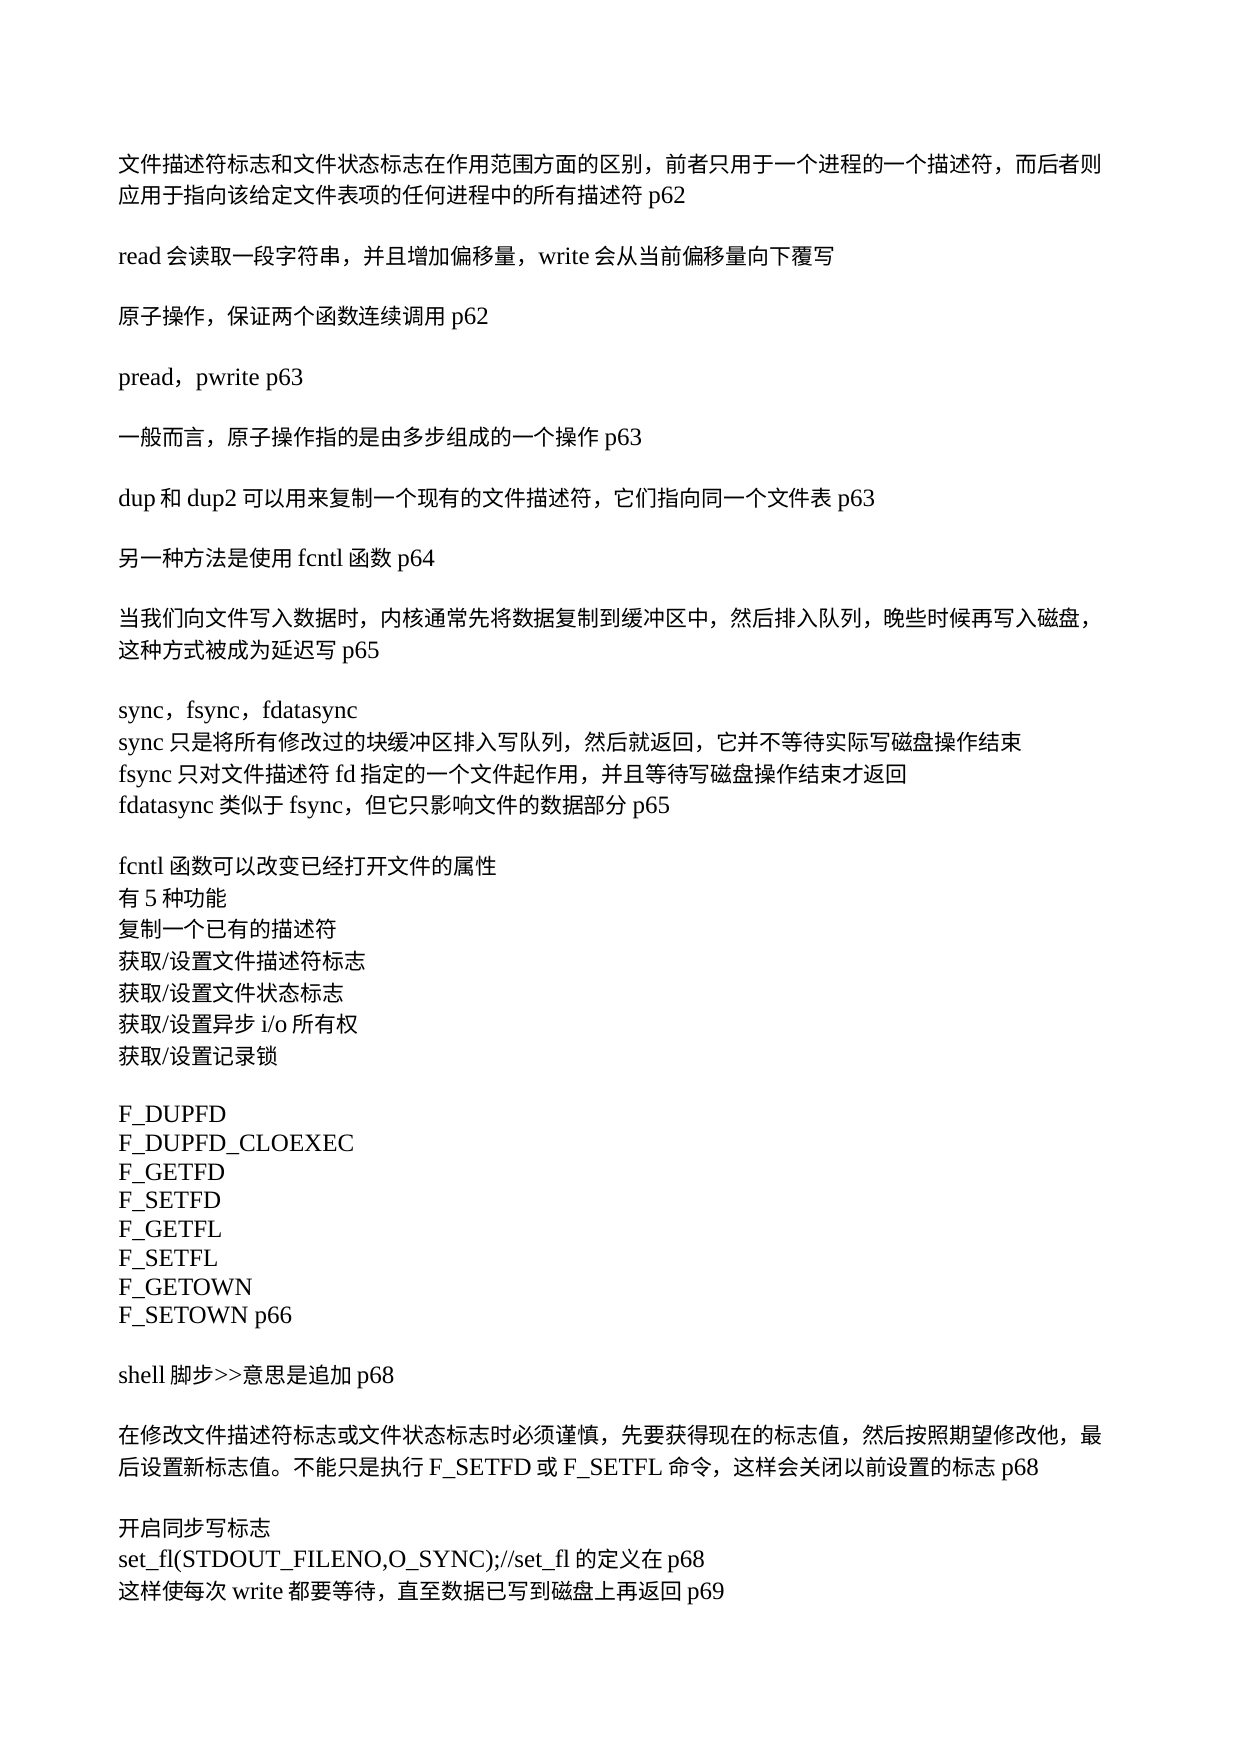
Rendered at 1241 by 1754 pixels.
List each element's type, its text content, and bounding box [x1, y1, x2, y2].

text 另一种方法是使用fcntl函数 p64 [118, 541, 1122, 573]
text 获取/设置文件描述符标志 [118, 944, 1122, 976]
text F_SETFL [118, 1243, 1122, 1272]
text 有5种功能 [118, 881, 1122, 912]
text 这样使每次write都要等待，直至数据已写到磁盘上再返回 p69 [118, 1574, 1122, 1606]
text 在修改文件描述符标志或文件状态标志时必须谨慎，先要获得现在的标志值，然后按照期望修改他，最后设置新标志值。不能只是执行F_SETFD或F_SETFL命令，这样会关闭以前设置的标志 p68 [118, 1418, 1122, 1482]
text F_DUPFD_CLOEXEC [118, 1128, 1122, 1157]
text F_DUPFD [118, 1099, 1122, 1128]
text read会读取一段字符串，并且增加偏移量，write会从当前偏移量向下覆写 [118, 239, 1122, 271]
text 当我们向文件写入数据时，内核通常先将数据复制到缓冲区中，然后排入队列，晚些时候再写入磁盘，这种方式被成为延迟写 p65 [118, 601, 1122, 665]
text 复制一个已有的描述符 [118, 912, 1122, 944]
text fcntl函数可以改变已经打开文件的属性 [118, 849, 1122, 881]
text F_SETOWN p66 [118, 1301, 1122, 1329]
text F_SETFD [118, 1186, 1122, 1214]
text 获取/设置异步i/o所有权 [118, 1007, 1122, 1039]
text 原子操作，保证两个函数连续调用 p62 [118, 299, 1122, 331]
text 获取/设置文件状态标志 [118, 976, 1122, 1007]
text set_fl(STDOUT_FILENO,O_SYNC);//set_fl的定义在p68 [118, 1542, 1122, 1574]
text F_GETFL [118, 1214, 1122, 1243]
text shell脚步>>意思是追加 p68 [118, 1358, 1122, 1390]
text 获取/设置记录锁 [118, 1039, 1122, 1071]
text 一般而言，原子操作指的是由多步组成的一个操作 p63 [118, 420, 1122, 452]
text F_GETFD [118, 1157, 1122, 1186]
text sync，fsync，fdatasync [118, 693, 1122, 725]
text dup和dup2可以用来复制一个现有的文件描述符，它们指向同一个文件表 p63 [118, 481, 1122, 512]
text pread，pwrite p63 [118, 360, 1122, 391]
text fdatasync类似于fsync，但它只影响文件的数据部分 p65 [118, 788, 1122, 820]
text fsync只对文件描述符fd指定的一个文件起作用，并且等待写磁盘操作结束才返回 [118, 757, 1122, 788]
text sync只是将所有修改过的块缓冲区排入写队列，然后就返回，它并不等待实际写磁盘操作结束 [118, 725, 1122, 757]
text F_GETOWN [118, 1272, 1122, 1301]
text 开启同步写标志 [118, 1511, 1122, 1542]
text 文件描述符标志和文件状态标志在作用范围方面的区别，前者只用于一个进程的一个描述符，而后者则应用于指向该给定文件表项的任何进程中的所有描述符 p62 [118, 147, 1122, 210]
